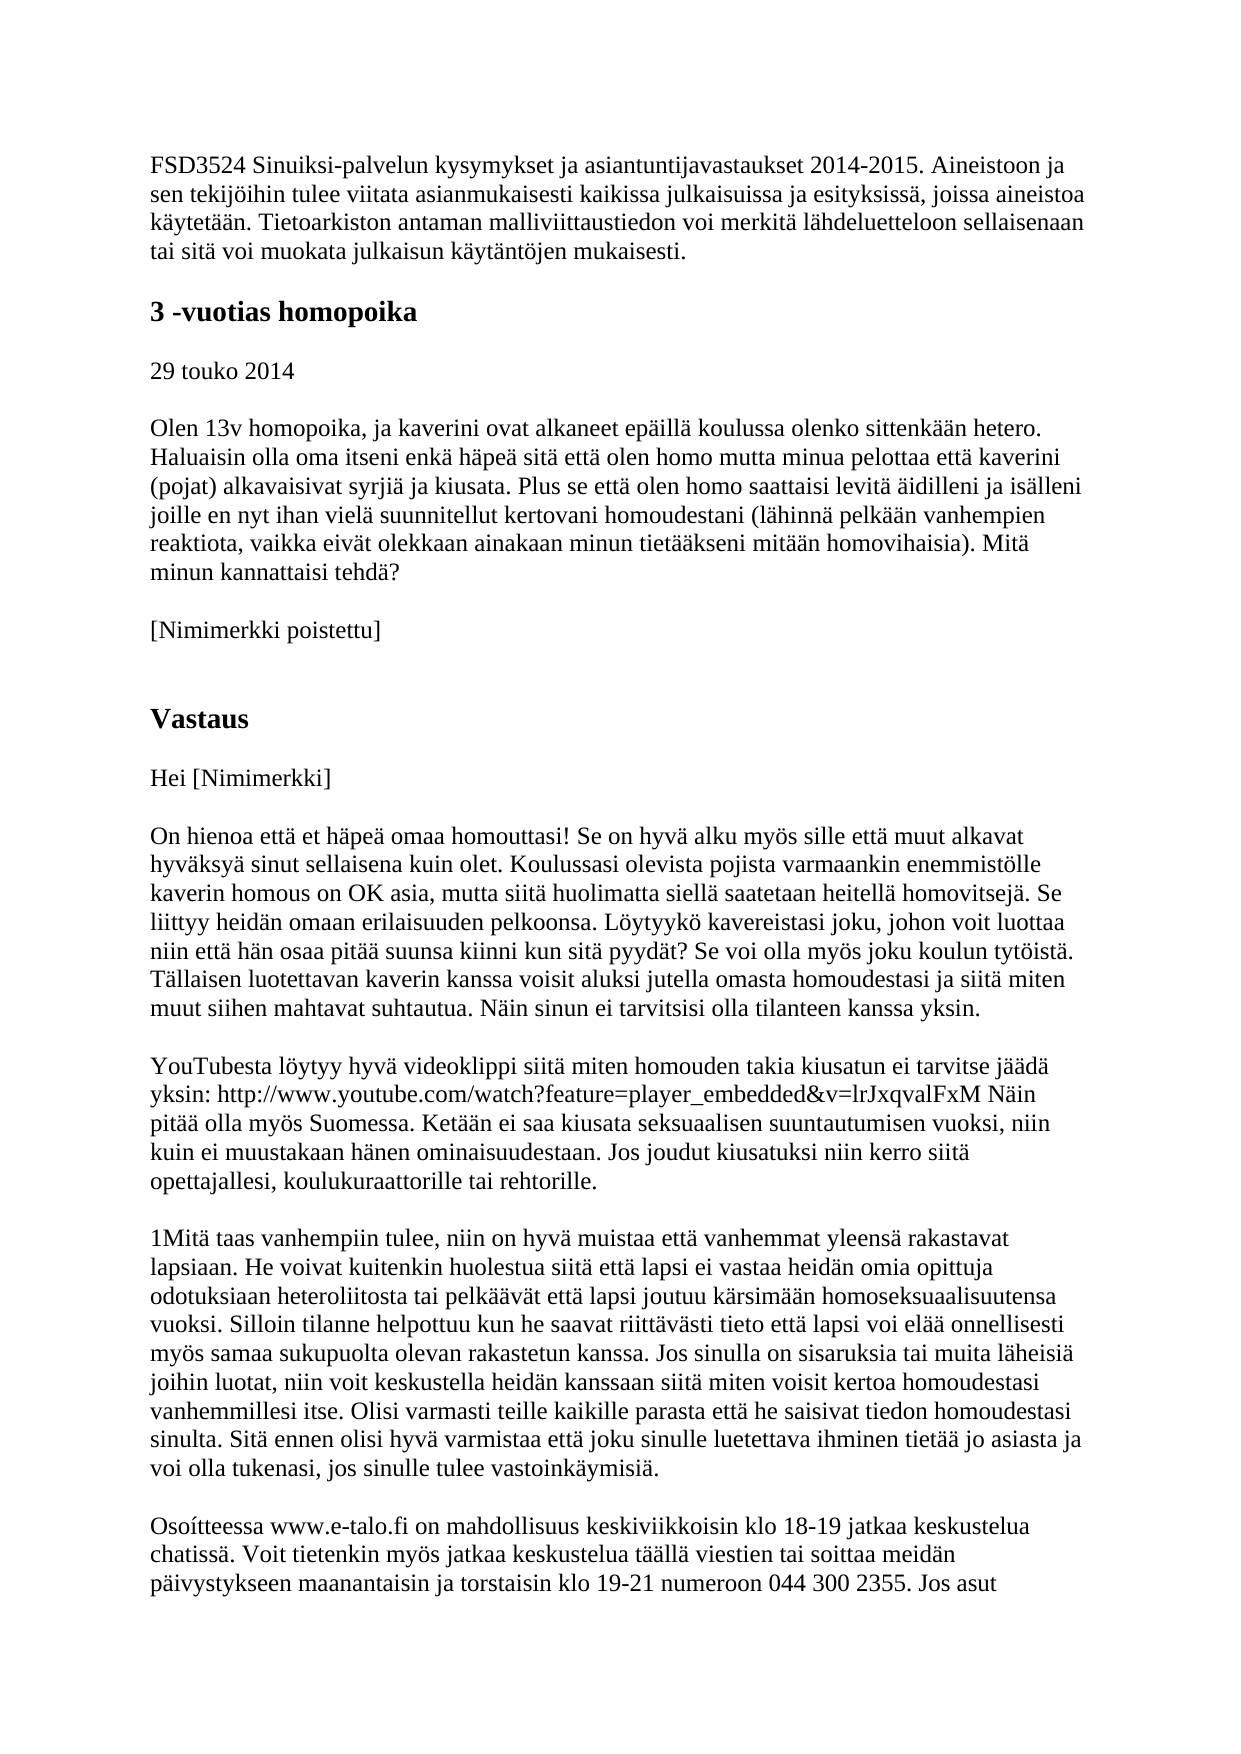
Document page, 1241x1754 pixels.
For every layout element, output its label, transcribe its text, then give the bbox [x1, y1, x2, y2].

text FSD3524 Sinuiksi-palvelun kysymykset ja asiantuntijavastaukset 2014-2015. Aineistoon ja sen tekijöihin tulee viitata asianmukaisesti kaikissa julkaisuissa ja esityksissä, joissa aineistoa käytetään. Tietoarkiston antaman malliviittaustiedon voi merkitä lähdeluetteloon sellaisenaan tai sitä voi muokata julkaisun käytäntöjen mukaisesti. [150, 150, 1090, 265]
text [Nimimerkki poistettu] [150, 615, 1090, 643]
text 3 -vuotias homopoika [150, 294, 1090, 327]
text Olen 13v homopoika, ja kaverini ovat alkaneet epäillä koulussa olenko sittenkään hetero. Haluaisin olla oma itseni enkä häpeä sitä että olen homo mutta minua pelottaa että kaverini (pojat) alkavaisivat syrjiä ja kiusata. Plus se että olen homo saattaisi levitä äidilleni ja isälleni joille en nyt ihan vielä suunnitellut kertovani homoudestani (lähinnä pelkään vanhempien reaktiota, vaikka eivät olekkaan ainakaan minun tietääkseni mitään homovihaisia). Mitä minun kannattaisi tehdä? [150, 413, 1090, 586]
text Vastaus [150, 701, 1090, 734]
text On hienoa että et häpeä omaa homouttasi! Se on hyvä alku myös sille että muut alkavat hyväksyä sinut sellaisena kuin olet. Koulussasi olevista pojista varmaankin enemmistölle kaverin homous on OK asia, mutta siitä huolimatta siellä saatetaan heitellä homovitsejä. Se liittyy heidän omaan erilaisuuden pelkoonsa. Löytyykö kavereistasi joku, johon voit luottaa niin että hän osaa pitää suunsa kiinni kun sitä pyydät? Se voi olla myös joku koulun tytöistä. Tällaisen luotettavan kaverin kanssa voisit aluksi jutella omasta homoudestasi ja siitä miten muut siihen mahtavat suhtautua. Näin sinun ei tarvitsisi olla tilanteen kanssa yksin. YouTubesta löytyy hyvä videoklippi siitä miten homouden takia kiusatun ei tarvitse jäädä yksin: http://www.youtube.com/watch?feature=player_embedded&v=lrJxqvalFxM Näin pitää olla myös Suomessa. Ketään ei saa kiusata seksuaalisen suuntautumisen vuoksi, niin kuin ei muustakaan hänen ominaisuudestaan. Jos joudut kiusatuksi niin kerro siitä opettajallesi, koulukuraattorille tai rehtorille. 1Mitä taas vanhempiin tulee, niin on hyvä muistaa että vanhemmat yleensä rakastavat lapsiaan. He voivat kuitenkin huolestua siitä että lapsi ei vastaa heidän omia opittuja odotuksiaan heteroliitosta tai pelkäävät että lapsi joutuu kärsimään homoseksuaalisuutensa vuoksi. Silloin tilanne helpottuu kun he saavat riittävästi tieto että lapsi voi elää onnellisesti myös samaa sukupuolta olevan rakastetun kanssa. Jos sinulla on sisaruksia tai muita läheisiä joihin luotat, niin voit keskustella heidän kanssaan siitä miten voisit kertoa homoudestasi vanhemmillesi itse. Olisi varmasti teille kaikille parasta että he saisivat tiedon homoudestasi sinulta. Sitä ennen olisi hyvä varmistaa että joku sinulle luetettava ihminen tietää jo asiasta ja voi olla tukenasi, jos sinulle tulee vastoinkäymisiä. Osoítteessa www.e-talo.fi on mahdollisuus keskiviikkoisin klo 18-19 jatkaa keskustelua chatissä. Voit tietenkin myös jatkaa keskustelua täällä viestien tai soittaa meidän päivystykseen maanantaisin ja torstaisin klo 19-21 numeroon 044 300 2355. Jos asut [150, 792, 1090, 1597]
text Hei [Nimimerkki] [150, 763, 1090, 792]
text 29 touko 2014 [150, 356, 1090, 385]
